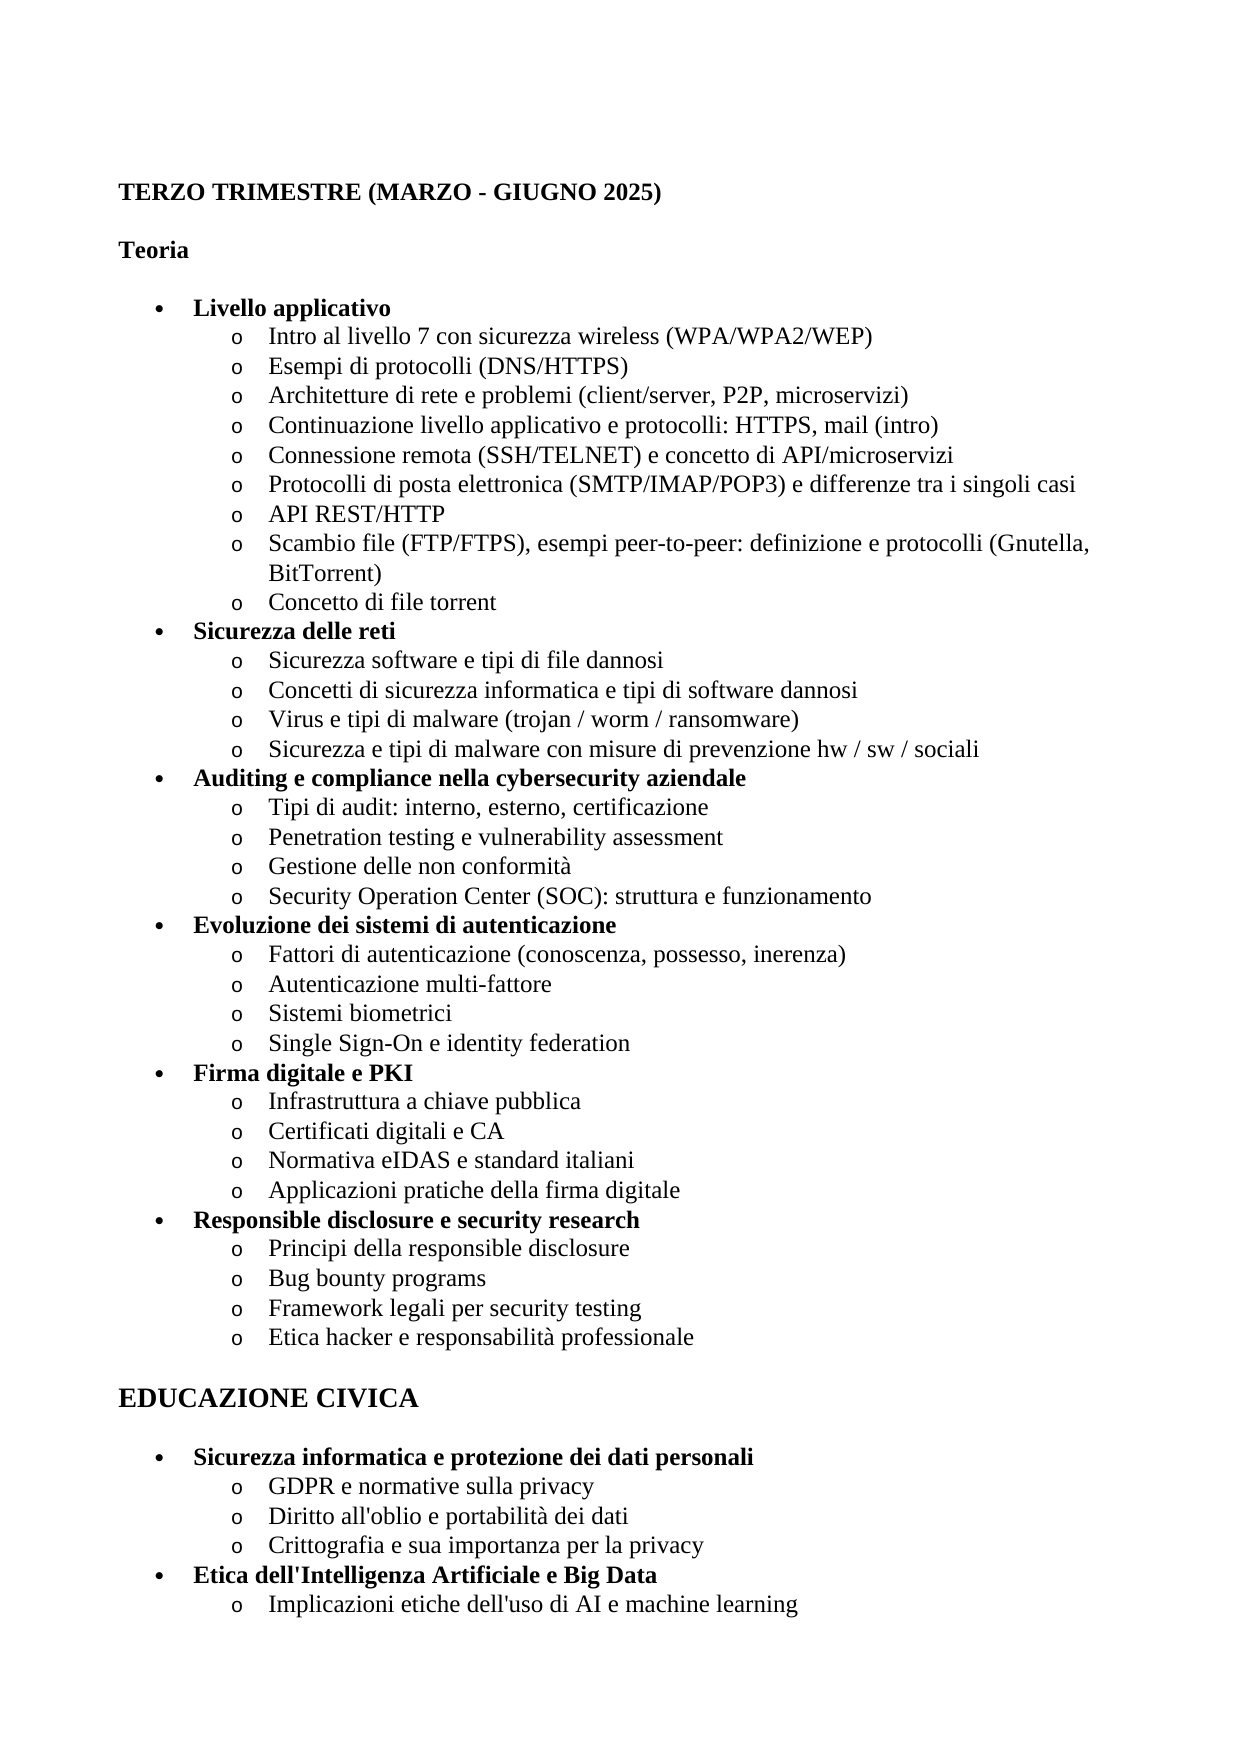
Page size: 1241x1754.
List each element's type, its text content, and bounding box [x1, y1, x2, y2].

text Teoria [118, 235, 1122, 263]
list Sicurezza e tipi di malware con misure di prevenzione hw / sw / sociali [231, 734, 1122, 763]
list Intro al livello 7 con sicurezza wireless (WPA/WPA2/WEP) [231, 321, 1122, 351]
list Crittografia e sua importanza per la privacy [231, 1530, 1122, 1560]
list Etica hacker e responsabilità professionale [231, 1322, 1122, 1352]
list Implicazioni etiche dell'uso di AI e machine learning [231, 1589, 1122, 1618]
list Certificati digitali e CA [231, 1116, 1122, 1146]
list Sicurezza delle reti [156, 616, 1122, 645]
list Livello applicativo [156, 293, 1122, 321]
list Protocolli di posta elettronica (SMTP/IMAP/POP3) e differenze tra i singoli casi [231, 469, 1122, 499]
list Penetration testing e vulnerability assessment [231, 822, 1122, 851]
list Firma digitale e PKI [156, 1058, 1122, 1086]
list Infrastruttura a chiave pubblica [231, 1086, 1122, 1116]
list Security Operation Center (SOC): struttura e funzionamento [231, 881, 1122, 911]
list Esempi di protocolli (DNS/HTTPS) [231, 351, 1122, 381]
list Connessione remota (SSH/TELNET) e concetto di API/microservizi [231, 440, 1122, 469]
list Applicazioni pratiche della firma digitale [231, 1175, 1122, 1205]
subtitle TERZO TRIMESTRE (MARZO - GIUGNO 2025) [118, 177, 1122, 206]
list Auditing e compliance nella cybersecurity aziendale [156, 763, 1122, 792]
list Responsible disclosure e security research [156, 1205, 1122, 1233]
list Framework legali per security testing [231, 1293, 1122, 1322]
list Tipi di audit: interno, esterno, certificazione [231, 792, 1122, 822]
list Gestione delle non conformità [231, 851, 1122, 881]
list Sistemi biometrici [231, 998, 1122, 1028]
list Evoluzione dei sistemi di autenticazione [156, 911, 1122, 939]
subtitle EDUCAZIONE CIVICA [118, 1381, 1122, 1413]
list Normativa eIDAS e standard italiani [231, 1146, 1122, 1175]
list Virus e tipi di malware (trojan / worm / ransomware) [231, 704, 1122, 734]
list Principi della responsible disclosure [231, 1233, 1122, 1263]
list Continuazione livello applicativo e protocolli: HTTPS, mail (intro) [231, 410, 1122, 440]
list Etica dell'Intelligenza Artificiale e Big Data [156, 1560, 1122, 1589]
list Fattori di autenticazione (conoscenza, possesso, inerenza) [231, 939, 1122, 969]
list GDPR e normative sulla privacy [231, 1471, 1122, 1501]
list Sicurezza software e tipi di file dannosi [231, 645, 1122, 675]
list Bug bounty programs [231, 1263, 1122, 1293]
list API REST/HTTP [231, 499, 1122, 528]
list Architetture di rete e problemi (client/server, P2P, microservizi) [231, 381, 1122, 410]
list Autenticazione multi-fattore [231, 969, 1122, 998]
list Single Sign-On e identity federation [231, 1028, 1122, 1058]
list Scambio file (FTP/FTPS), esempi peer-to-peer: definizione e protocolli (Gnutella, BitTorrent) [231, 528, 1122, 587]
list Concetti di sicurezza informatica e tipi di software dannosi [231, 675, 1122, 704]
list Diritto all'oblio e portabilità dei dati [231, 1501, 1122, 1530]
list Concetto di file torrent [231, 587, 1122, 616]
list Sicurezza informatica e protezione dei dati personali [156, 1442, 1122, 1471]
